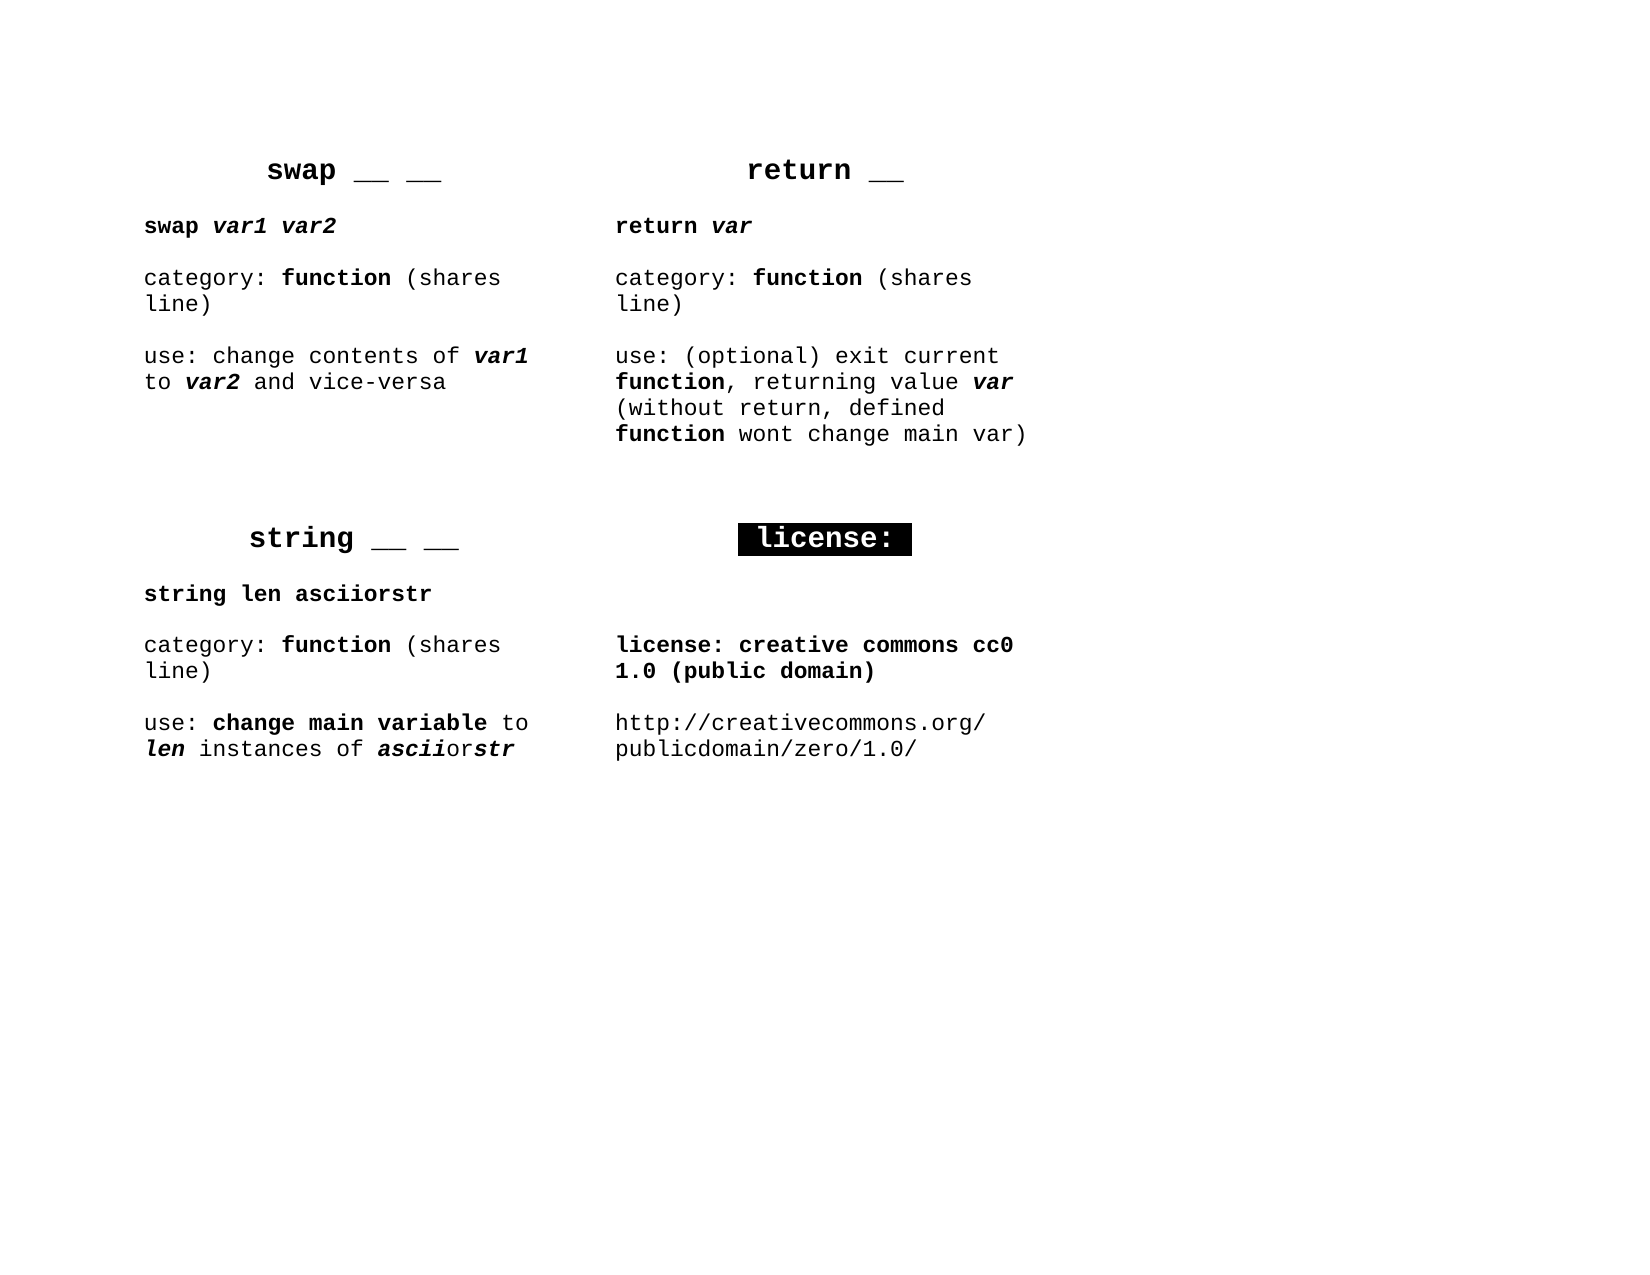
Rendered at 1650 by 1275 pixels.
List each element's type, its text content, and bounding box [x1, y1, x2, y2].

table_header return __ return var category: function (shares line) use: (optional) exit current function, returning value var (without return, defined function wont change main var) [589, 118, 1061, 486]
table_cell [118, 801, 589, 902]
table_cell [1061, 801, 1532, 902]
table_header [1061, 118, 1532, 486]
table_cell [1061, 486, 1532, 801]
table_cell [589, 801, 1061, 902]
table_cell license: license: creative commons cc0 1.0 (public domain) http://creativecommons.org/ publicdomain/zero/1.0/ [589, 486, 1061, 801]
table_cell string __ __ string len asciiorstr category: function (shares line) use: change main variable to len instances of asciiorstr [118, 486, 589, 801]
table_header swap __ __ swap var1 var2 category: function (shares line) use: change contents of var1 to var2 and vice-versa [118, 118, 589, 486]
